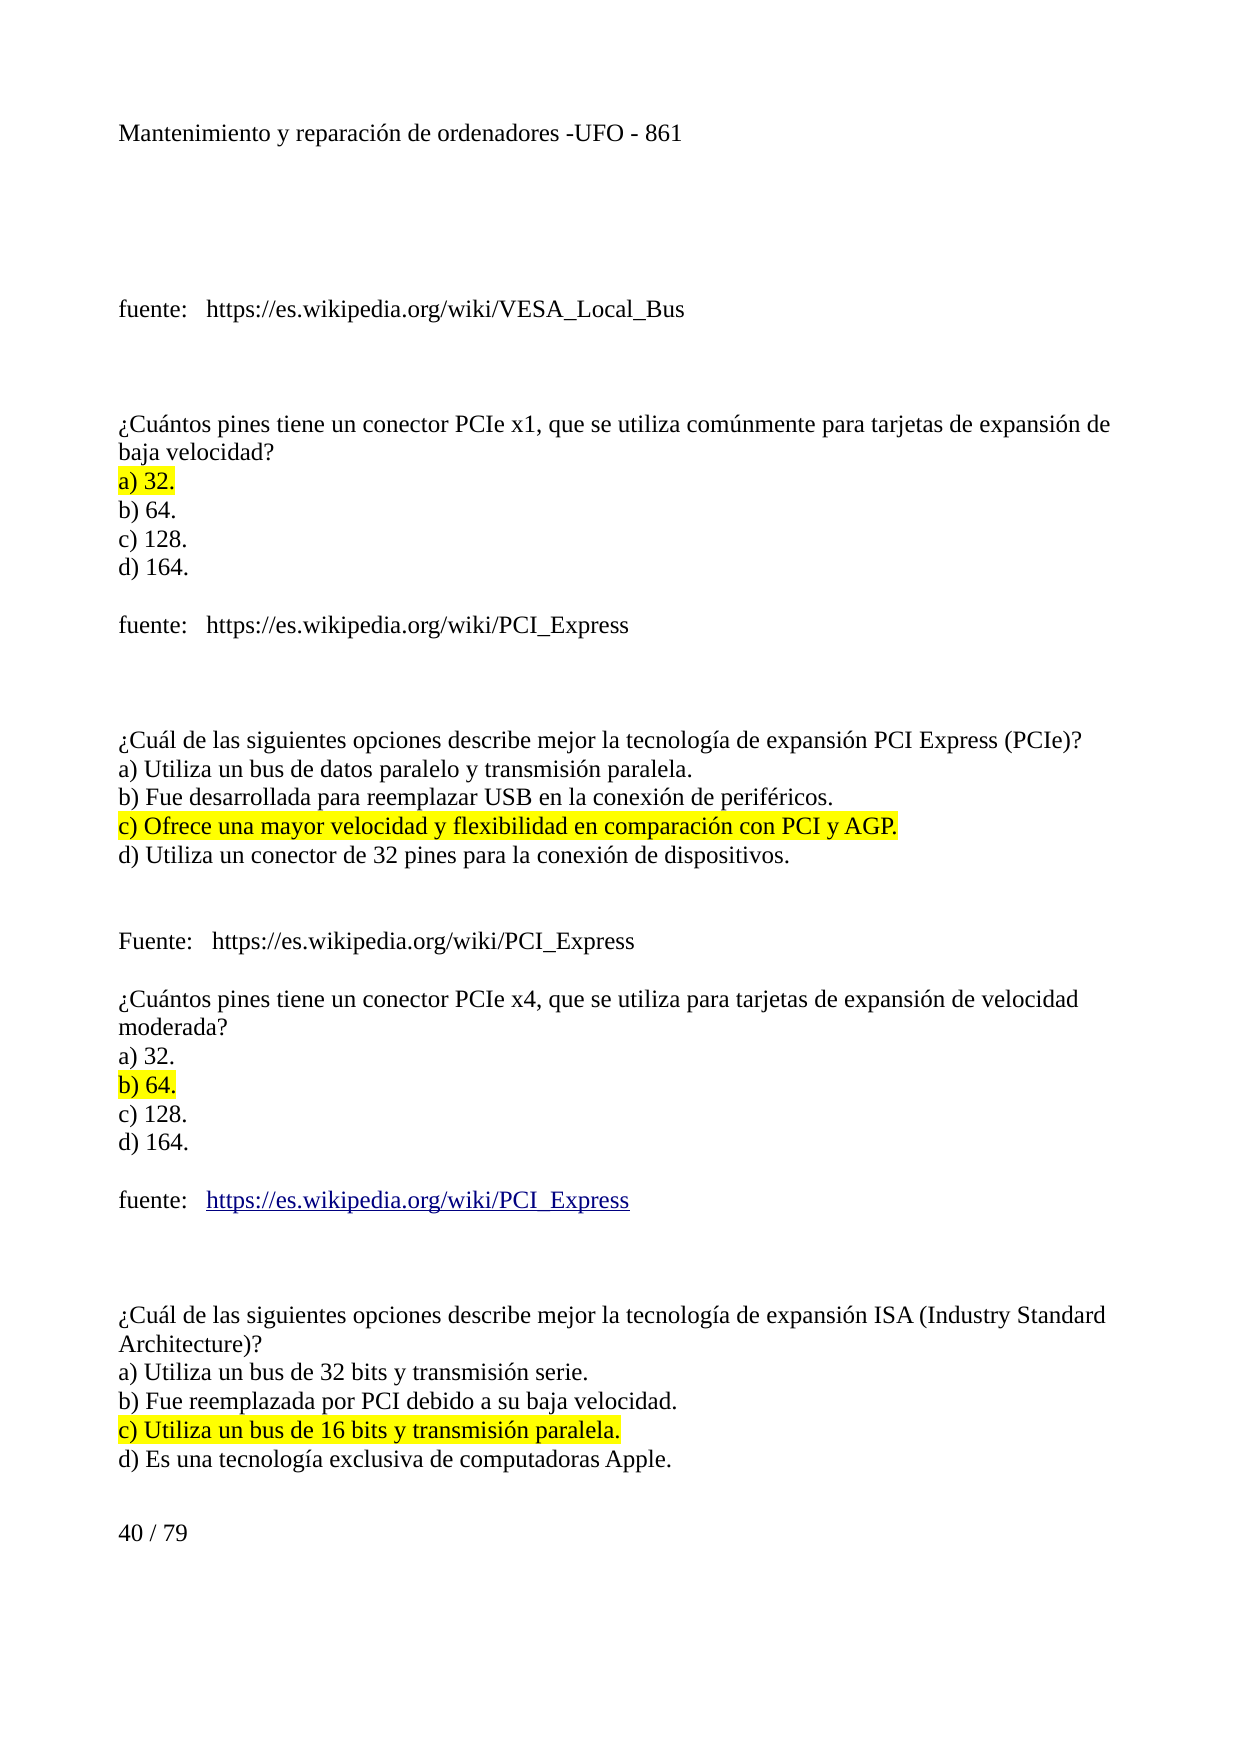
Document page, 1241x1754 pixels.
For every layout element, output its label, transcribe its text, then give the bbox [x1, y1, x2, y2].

text a) 32. [118, 466, 1122, 495]
text fuente: https://es.wikipedia.org/wiki/VESA_Local_Bus [118, 294, 1122, 322]
text Fuente: https://es.wikipedia.org/wiki/PCI_Express [118, 926, 1122, 955]
text c) 128. [118, 524, 1122, 552]
text c) Ofrece una mayor velocidad y flexibilidad en comparación con PCI y AGP. [118, 811, 1122, 840]
text fuente: https://es.wikipedia.org/wiki/PCI_Express [118, 1185, 1122, 1214]
text b) 64. [118, 1070, 1122, 1099]
text a) 32. [118, 1041, 1122, 1070]
text ¿Cuántos pines tiene un conector PCIe x1, que se utiliza comúnmente para tarjetas de expansión de baja velocidad? [118, 409, 1122, 466]
text d) 164. [118, 1127, 1122, 1156]
text a) Utiliza un bus de 32 bits y transmisión serie. [118, 1357, 1122, 1386]
text ¿Cuál de las siguientes opciones describe mejor la tecnología de expansión PCI Express (PCIe)? [118, 725, 1122, 754]
text ¿Cuántos pines tiene un conector PCIe x4, que se utiliza para tarjetas de expansión de velocidad moderada? [118, 984, 1122, 1041]
text b) Fue desarrollada para reemplazar USB en la conexión de periféricos. [118, 782, 1122, 811]
text c) 128. [118, 1099, 1122, 1127]
text b) Fue reemplazada por PCI debido a su baja velocidad. [118, 1386, 1122, 1415]
text fuente: https://es.wikipedia.org/wiki/PCI_Express [118, 610, 1122, 639]
text ¿Cuál de las siguientes opciones describe mejor la tecnología de expansión ISA (Industry Standard Architecture)? [118, 1300, 1122, 1357]
text d) Utiliza un conector de 32 pines para la conexión de dispositivos. [118, 840, 1122, 869]
text d) 164. [118, 552, 1122, 581]
text d) Es una tecnología exclusiva de computadoras Apple. [118, 1444, 1122, 1472]
text c) Utiliza un bus de 16 bits y transmisión paralela. [118, 1415, 1122, 1444]
text b) 64. [118, 495, 1122, 524]
text a) Utiliza un bus de datos paralelo y transmisión paralela. [118, 754, 1122, 782]
